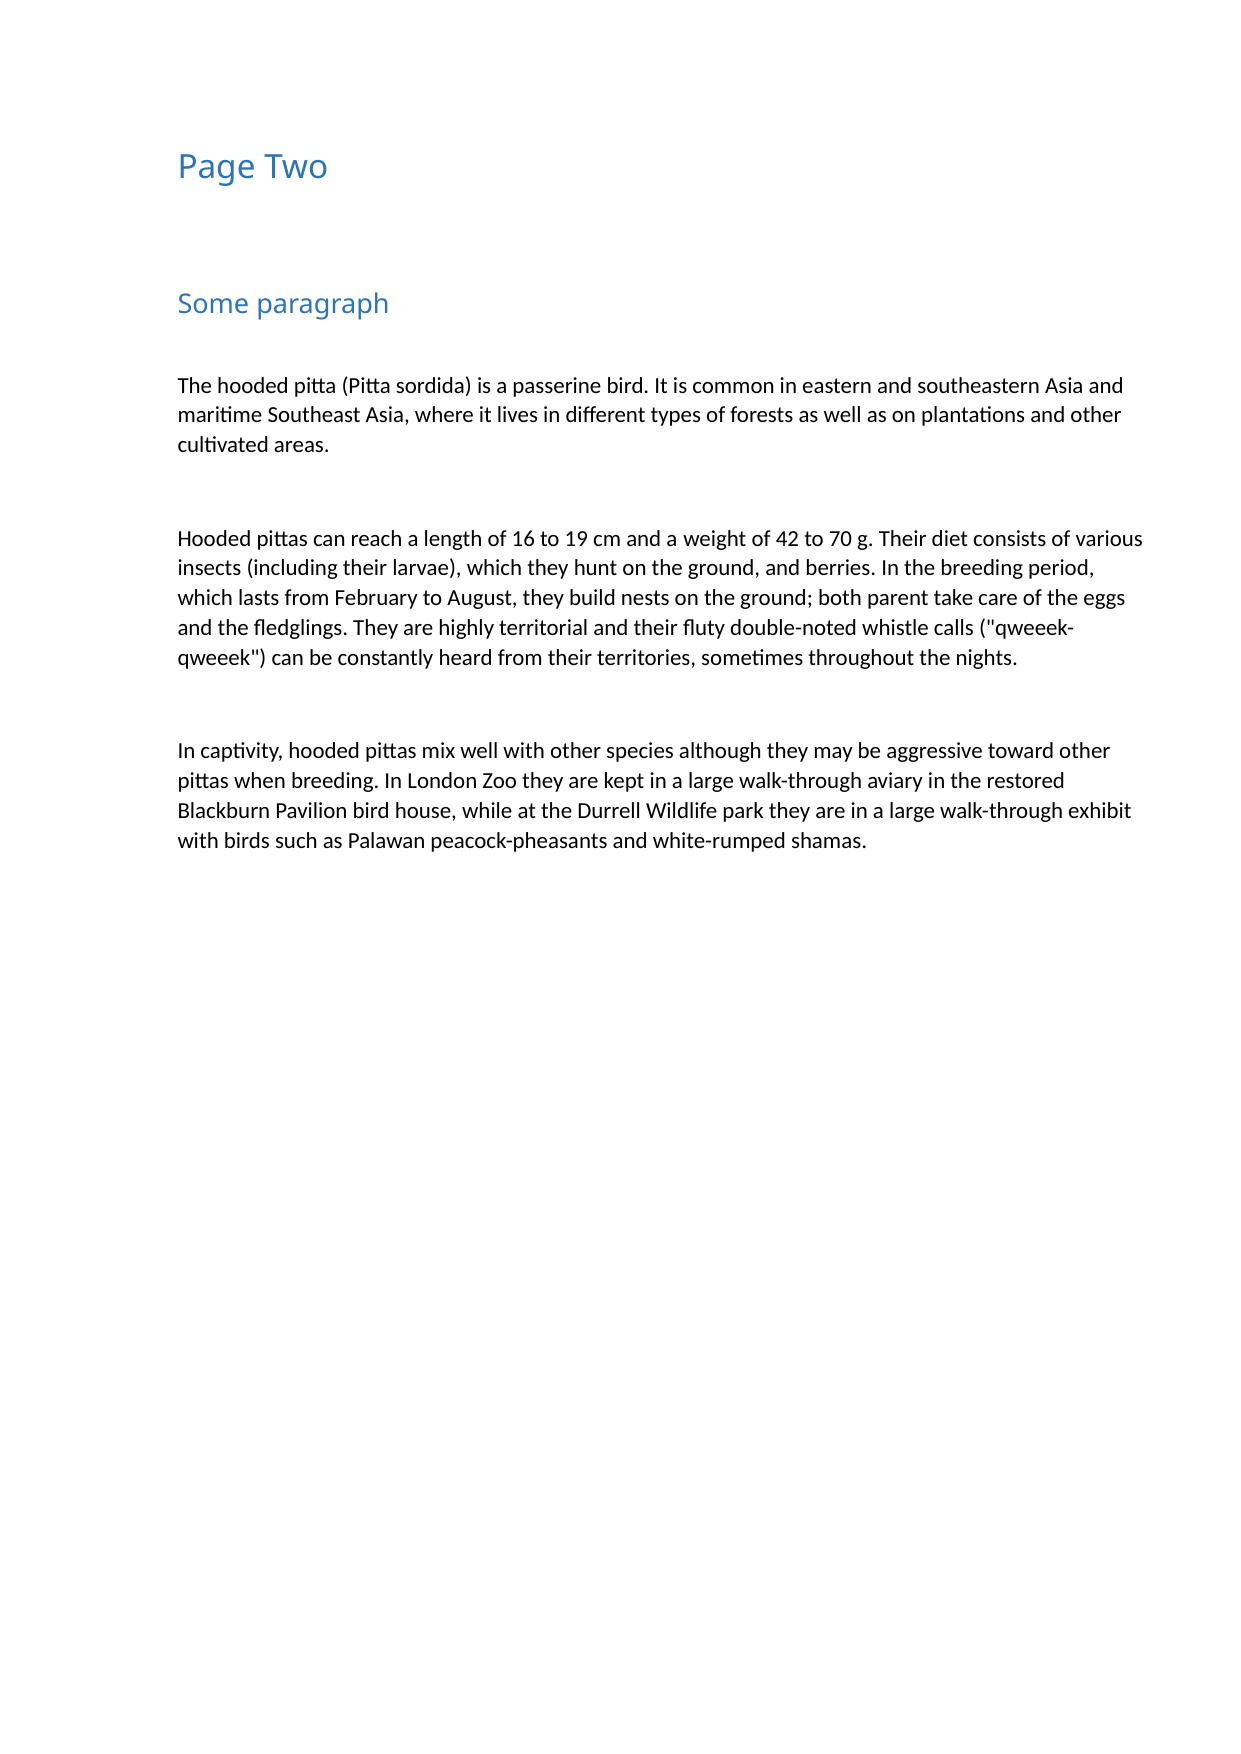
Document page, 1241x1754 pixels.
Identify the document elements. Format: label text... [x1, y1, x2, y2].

text Hooded pittas can reach a length of 16 to 19 cm and a weight of 42 to 70 g. Their diet consists of various insects (including their larvae), which they hunt on the ground, and berries. In the breeding period, which lasts from February to August, they build nests on the ground; both parent take care of the eggs and the fledglings. They are highly territorial and their fluty double-noted whistle calls ("qweeek-qweeek") can be constantly heard from their territories, sometimes throughout the nights. [177, 524, 1152, 671]
text In captivity, hooded pittas mix well with other species although they may be aggressive toward other pittas when breeding. In London Zoo they are kept in a large walk-through aviary in the restored Blackburn Pavilion bird house, while at the Durrell Wildlife park they are in a large walk-through exhibit with birds such as Palawan peacock-pheasants and white-rumped shamas. [177, 736, 1152, 854]
subtitle Some paragraph [177, 285, 1152, 322]
text The hooded pitta (Pitta sordida) is a passerine bird. It is common in eastern and southeastern Asia and maritime Southeast Asia, where it lives in different types of forests as well as on plantations and other cultivated areas. [177, 371, 1152, 458]
subtitle Page Two [177, 143, 1152, 188]
